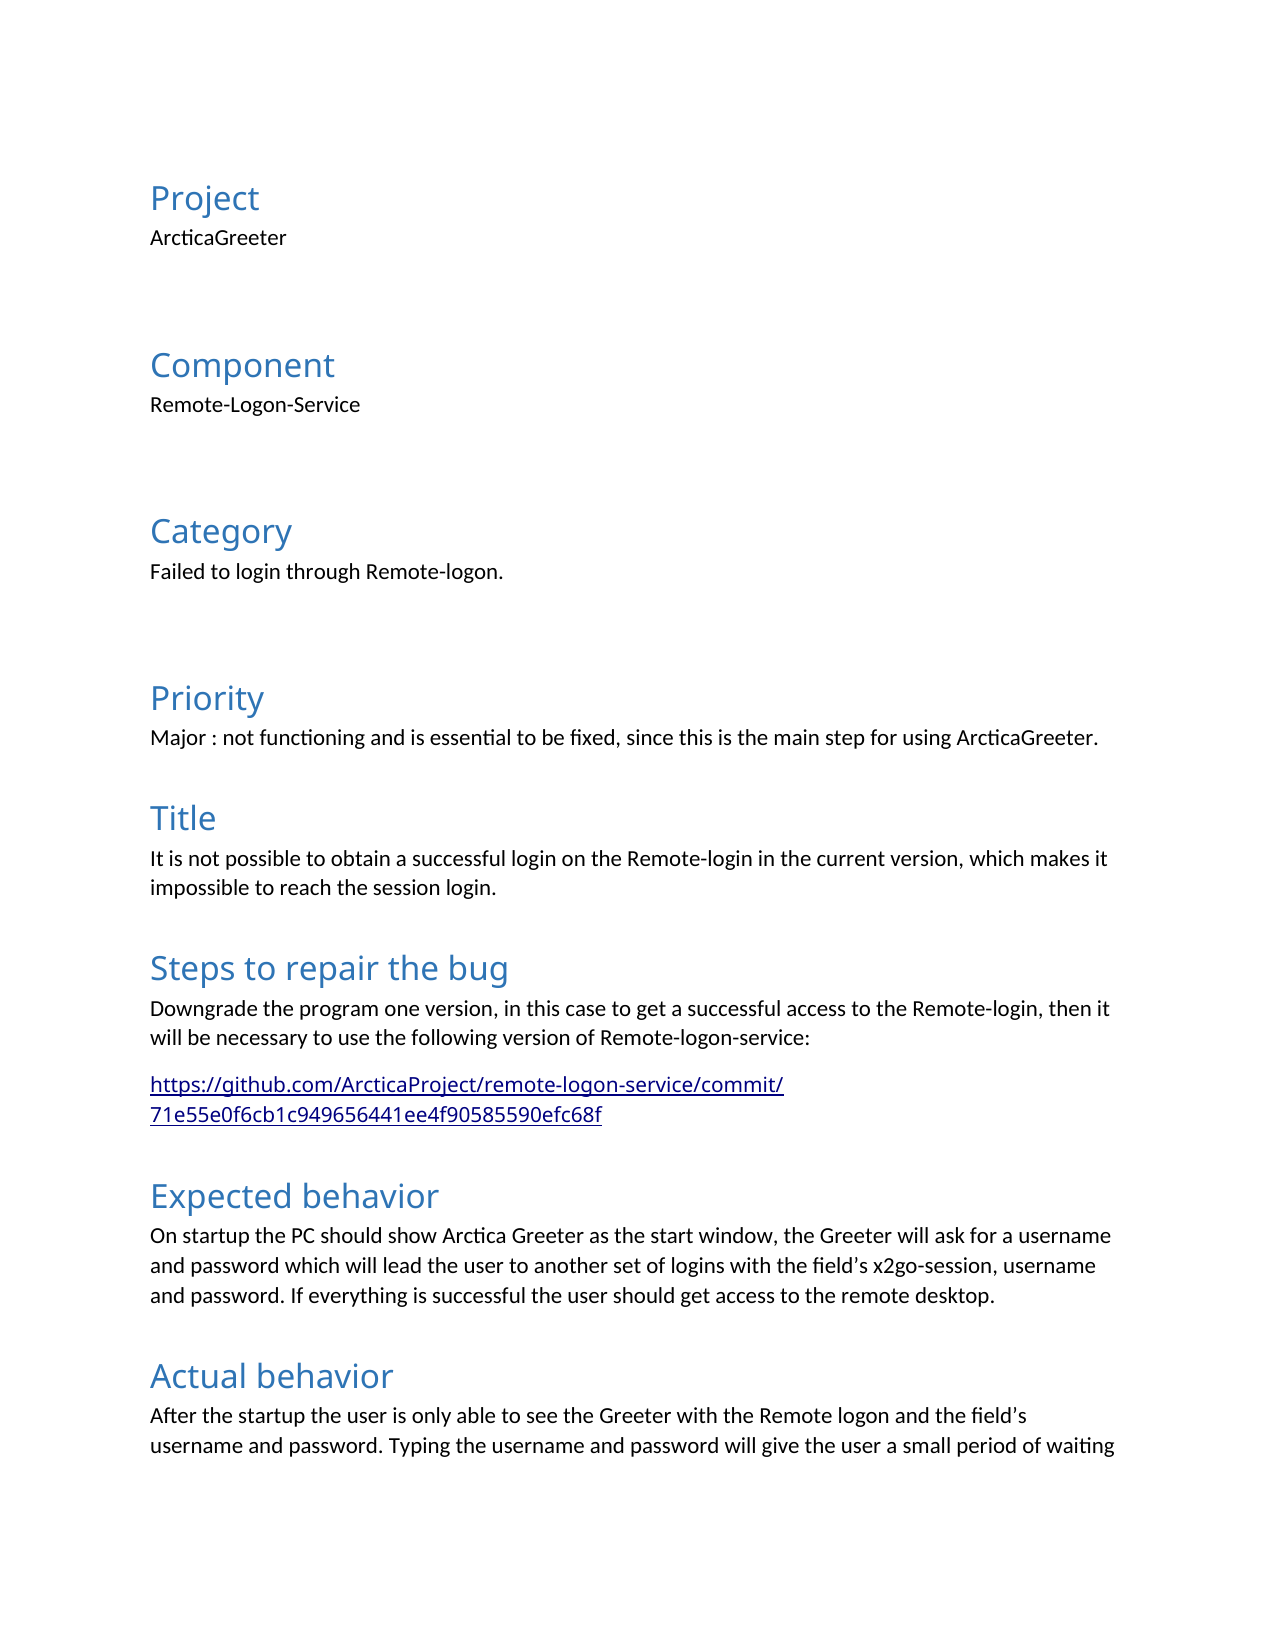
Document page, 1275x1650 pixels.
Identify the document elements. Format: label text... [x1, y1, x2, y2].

subtitle Expected behavior [150, 1173, 1125, 1218]
subtitle Actual behavior [150, 1352, 1125, 1398]
text Downgrade the program one version, in this case to get a successful access to the Remote-login, then it will be necessary to use the following version of Remote-logon-service: [150, 994, 1125, 1052]
subtitle Component [150, 342, 1125, 387]
text After the startup the user is only able to see the Greeter with the Remote logon and the field’s username and password. Typing the username and password will give the user a small period of waiting [150, 1401, 1125, 1459]
subtitle Category [150, 508, 1125, 554]
text It is not possible to obtain a successful login on the Remote-login in the current version, which makes it impossible to reach the session login. [150, 844, 1125, 902]
text https://github.com/ArcticaProject/remote-logon-service/commit/71e55e0f6cb1c949656441ee4f90585590efc68f [150, 1070, 1125, 1129]
text On startup the PC should show Arctica Greeter as the start window, the Greeter will ask for a username and password which will lead the user to another set of logins with the field’s x2go-session, username and password. If everything is successful the user should get access to the remote desktop. [150, 1221, 1125, 1309]
subtitle Steps to repair the bug [150, 945, 1125, 991]
text Failed to login through Remote-logon. [150, 557, 1125, 585]
text ArcticaGreeter [150, 223, 1125, 252]
subtitle Project [150, 175, 1125, 220]
text Major : not functioning and is essential to be fixed, since this is the main step for using ArcticaGreeter. [150, 723, 1125, 752]
subtitle Priority [150, 675, 1125, 720]
subtitle Title [150, 795, 1125, 841]
text Remote-Logon-Service [150, 390, 1125, 418]
